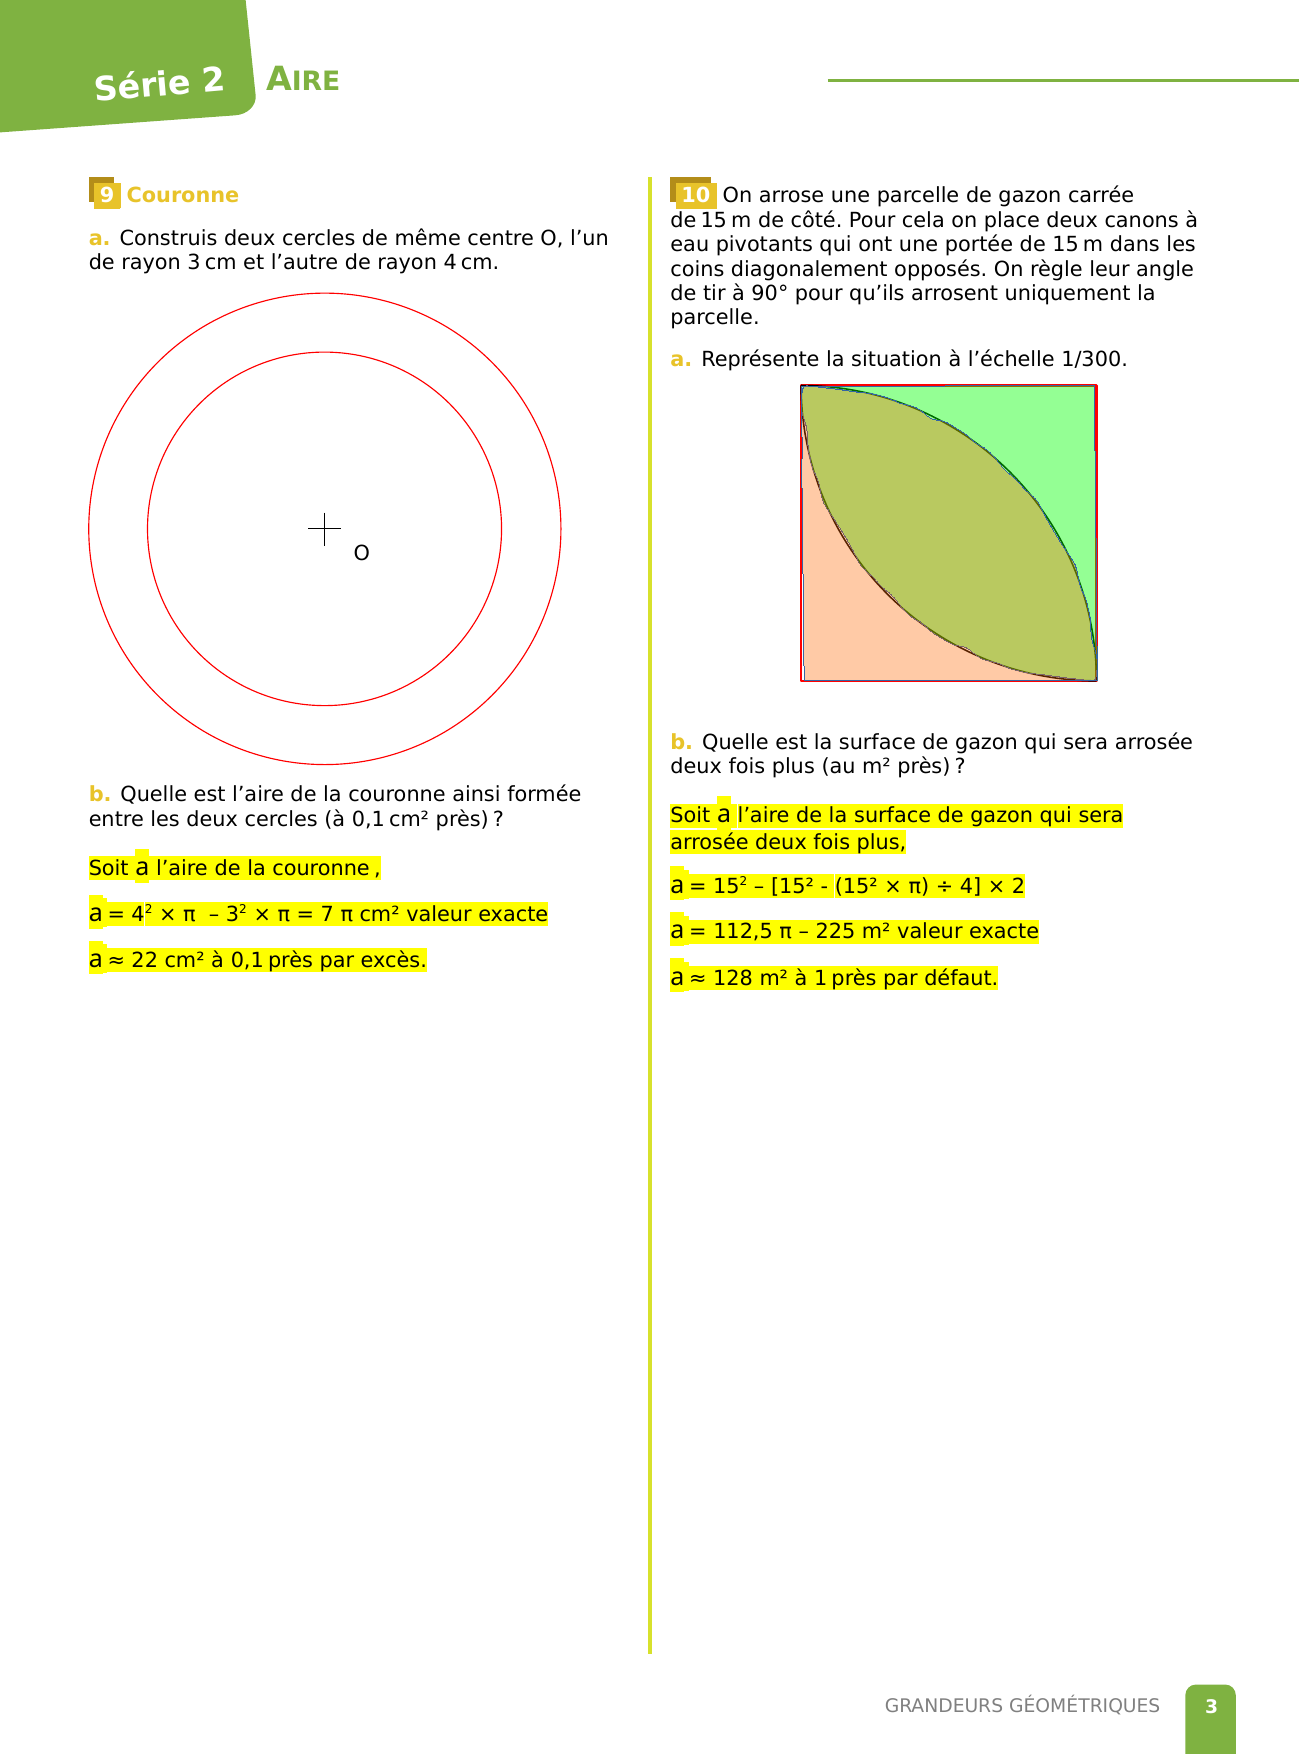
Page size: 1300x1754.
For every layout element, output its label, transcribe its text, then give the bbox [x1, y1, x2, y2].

subtitle On arrose une parcelle de gazon carrée de 15 m de côté. Pour cela on place deux canons à eau pivotants qui ont une portée de 15 m dans les coins diagonalement opposés. On règle leur angle de tir à 90° pour qu’ils arrosent uniquement la parcelle. [670, 177, 1211, 329]
list Quelle est l’aire de la couronne ainsi formée entre les deux cercles (à 0,1 cm² près) ? [88, 782, 629, 831]
subtitle Soit a l’aire de la couronne , [88, 849, 623, 883]
subtitle a ≈ 22 cm² à 0,1 près par excès. [88, 941, 623, 974]
list Représente la situation à l’échelle 1/300. [670, 347, 1211, 372]
subtitle a = 152 – [15² - (15² × π) ÷ 4] × 2 [670, 866, 1205, 900]
subtitle Soit a l’aire de la surface de gazon qui sera arrosée deux fois plus, [670, 796, 1205, 854]
list Construis deux cercles de même centre O, l’un de rayon 3 cm et l’autre de rayon 4 cm. [88, 226, 629, 274]
subtitle [88, 177, 94, 208]
subtitle a ≈ 128 m² à 1 près par défaut. [670, 958, 1205, 992]
subtitle a = 112,5 π – 225 m² valeur exacte [670, 912, 1205, 946]
list Quelle est la surface de gazon qui sera arrosée deux fois plus (au m² près) ? [670, 730, 1211, 778]
subtitle a = 42 × π – 32 × π = 7 π cm² valeur exacte [88, 894, 623, 929]
subtitle Couronne [114, 177, 629, 208]
